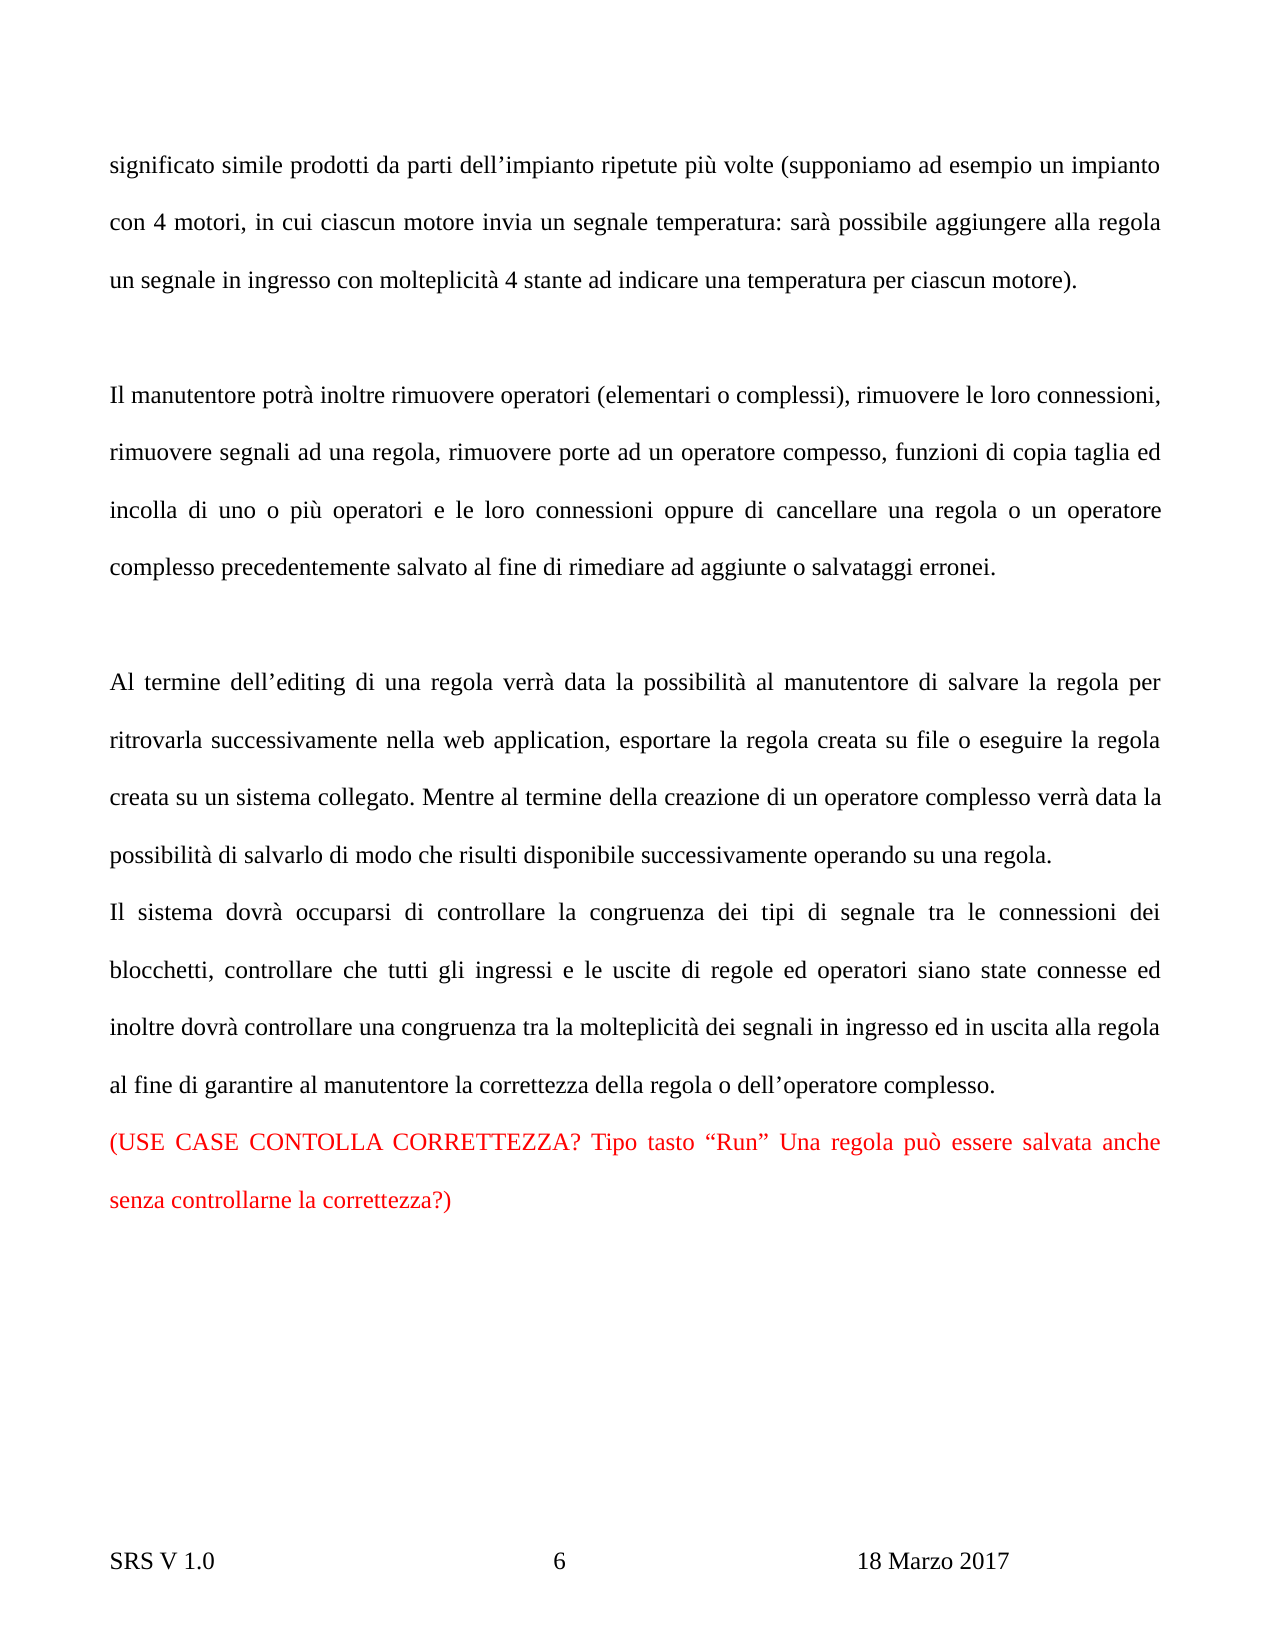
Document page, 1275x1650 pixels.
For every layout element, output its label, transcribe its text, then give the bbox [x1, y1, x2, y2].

text Il manutentore potrà inoltre rimuovere operatori (elementari o complessi), rimuovere le loro connessioni, rimuovere segnali ad una regola, rimuovere porte ad un operatore compesso, funzioni di copia taglia ed incolla di uno o più operatori e le loro connessioni oppure di cancellare una regola o un operatore complesso precedentemente salvato al fine di rimediare ad aggiunte o salvataggi erronei. [109, 380, 1162, 581]
text Il sistema dovrà occuparsi di controllare la congruenza dei tipi di segnale tra le connessioni dei blocchetti, controllare che tutti gli ingressi e le uscite di regole ed operatori siano state connesse ed inoltre dovrà controllare una congruenza tra la molteplicità dei segnali in ingresso ed in uscita alla regola al fine di garantire al manutentore la correttezza della regola o dell’operatore complesso. [109, 897, 1162, 1099]
text significato simile prodotti da parti dell’impianto ripetute più volte (supponiamo ad esempio un impianto con 4 motori, in cui ciascun motore invia un segnale temperatura: sarà possibile aggiungere alla regola un segnale in ingresso con molteplicità 4 stante ad indicare una temperatura per ciascun motore). [109, 150, 1162, 294]
text Al termine dell’editing di una regola verrà data la possibilità al manutentore di salvare la regola per ritrovarla successivamente nella web application, esportare la regola creata su file o eseguire la regola creata su un sistema collegato. Mentre al termine della creazione di un operatore complesso verrà data la possibilità di salvarlo di modo che risulti disponibile successivamente operando su una regola. [109, 667, 1162, 869]
text (USE CASE CONTOLLA CORRETTEZZA? Tipo tasto “Run” Una regola può essere salvata anche senza controllarne la correttezza?) [109, 1127, 1162, 1214]
